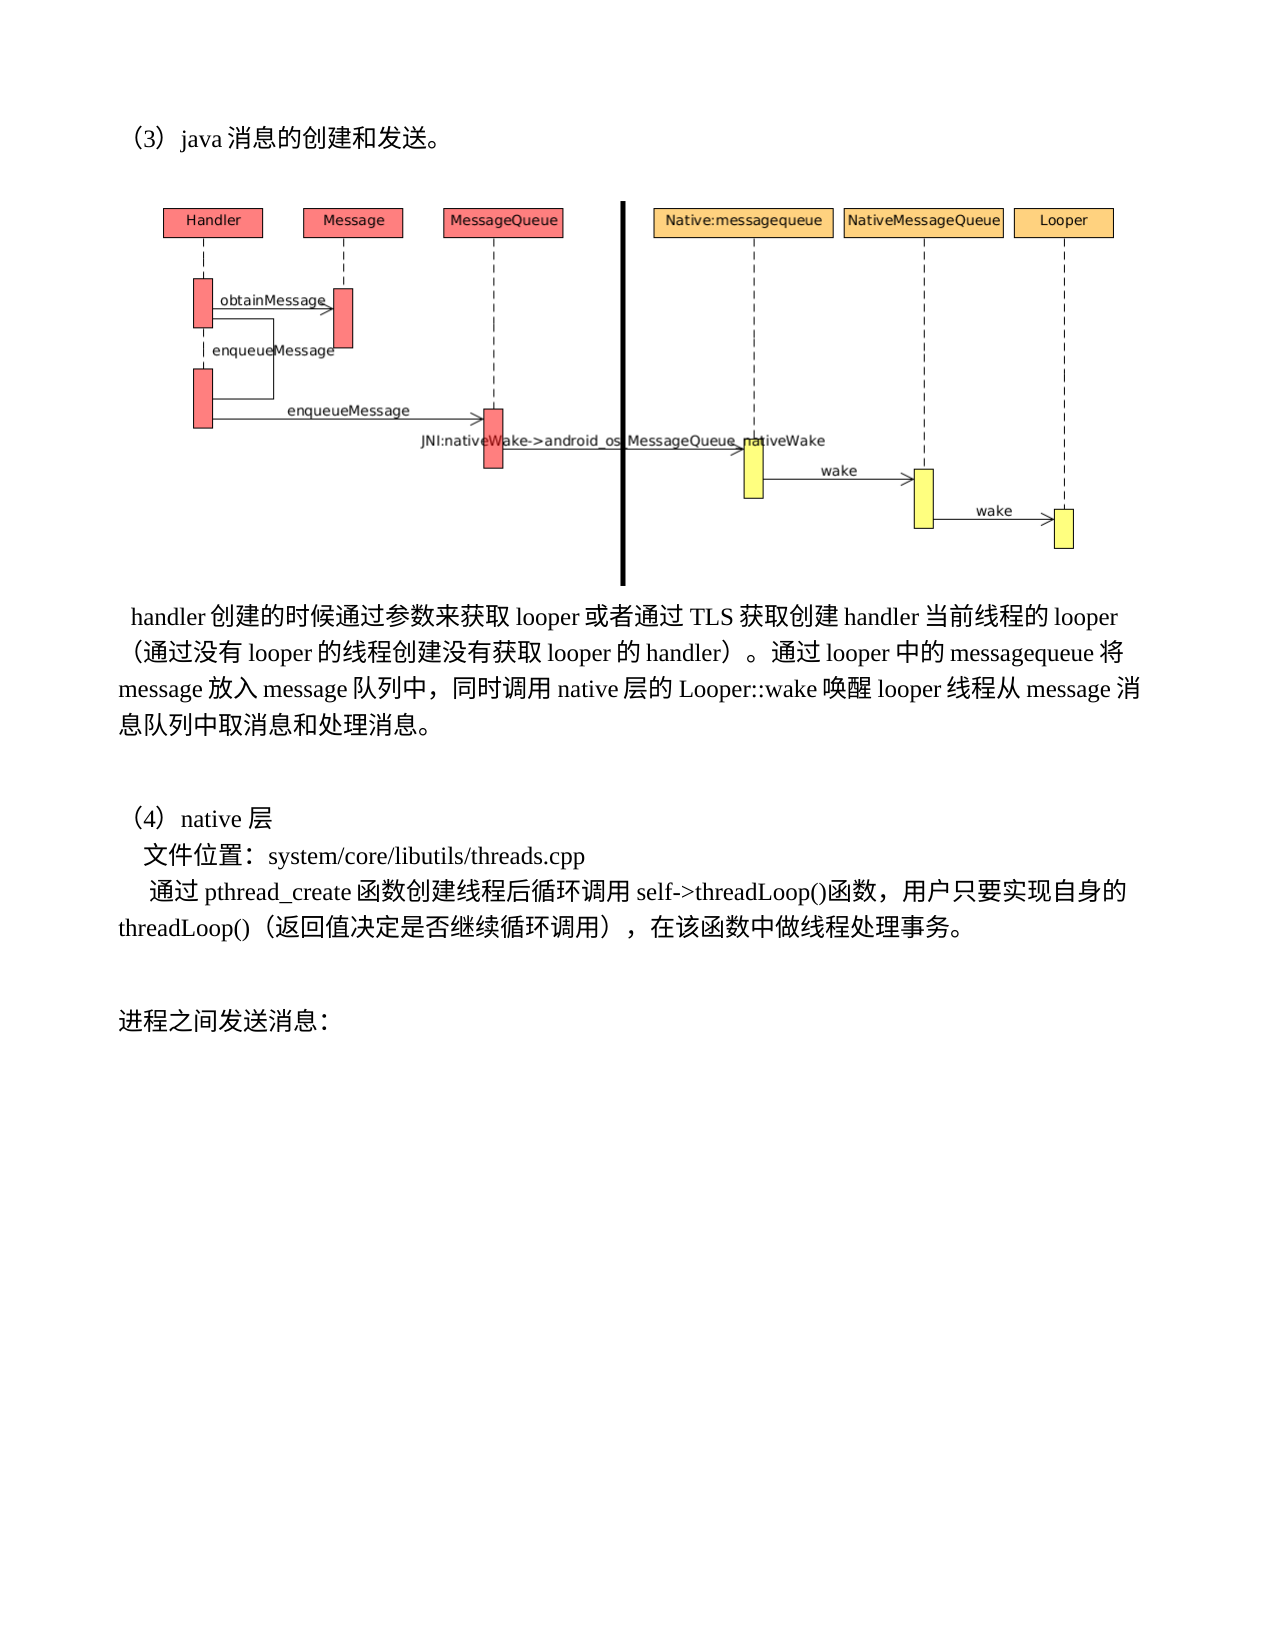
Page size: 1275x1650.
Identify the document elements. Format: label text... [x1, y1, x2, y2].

text 文件位置：system/core/libutils/threads.cpp [118, 835, 1157, 871]
text 通过pthread_create函数创建线程后循环调用self->threadLoop()函数，用户只要实现自身的threadLoop()（返回值决定是否继续循环调用），在该函数中做线程处理事务。 [118, 871, 1157, 944]
text （4）native 层 [118, 799, 1157, 835]
text 进程之间发送消息： [118, 1001, 1157, 1038]
text （3）java消息的创建和发送。 [118, 118, 1157, 154]
text handler创建的时候通过参数来获取looper或者通过TLS获取创建handler当前线程的looper（通过没有looper的线程创建没有获取looper的handler）。通过looper中的messagequeue将message放入message队列中，同时调用native层的Looper::wake唤醒looper线程从message消息队列中取消息和处理消息。 [118, 597, 1157, 741]
